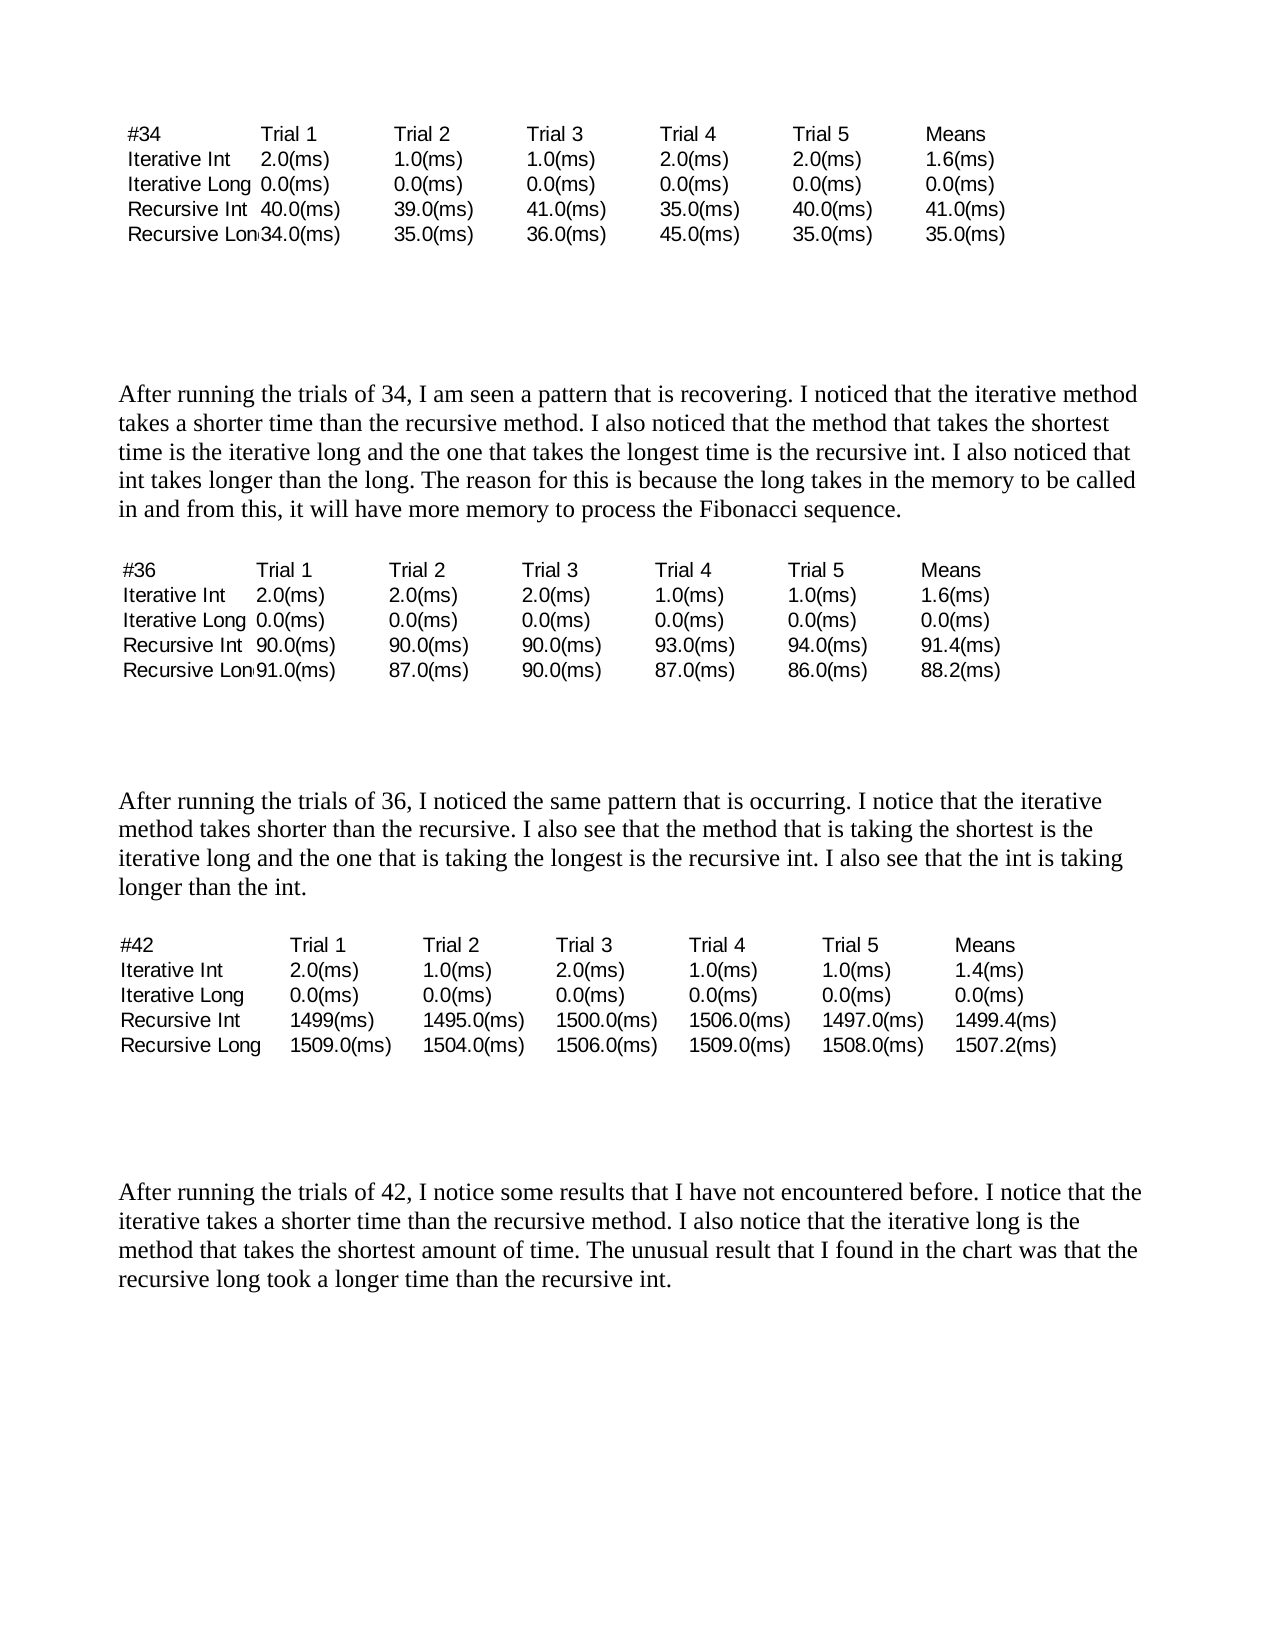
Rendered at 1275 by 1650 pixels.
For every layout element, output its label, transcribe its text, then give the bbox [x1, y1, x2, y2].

text After running the trials of 34, I am seen a pattern that is recovering. I noticed that the iterative method takes a shorter time than the recursive method. I also noticed that the method that takes the shortest time is the iterative long and the one that takes the longest time is the recursive int. I also noticed that int takes longer than the long. The reason for this is because the long takes in the memory to be called in and from this, it will have more memory to process the Fibonacci sequence. [118, 379, 1157, 523]
text After running the trials of 36, I noticed the same pattern that is occurring. I notice that the iterative method takes shorter than the recursive. I also see that the method that is taking the shortest is the iterative long and the one that is taking the longest is the recursive int. I also see that the int is taking longer than the int. [118, 552, 1157, 901]
text After running the trials of 42, I notice some results that I have not encountered before. I notice that the iterative takes a shorter time than the recursive method. I also notice that the iterative long is the method that takes the shortest amount of time. The unusual result that I found in the chart was that the recursive long took a longer time than the recursive int. [118, 901, 1157, 1292]
